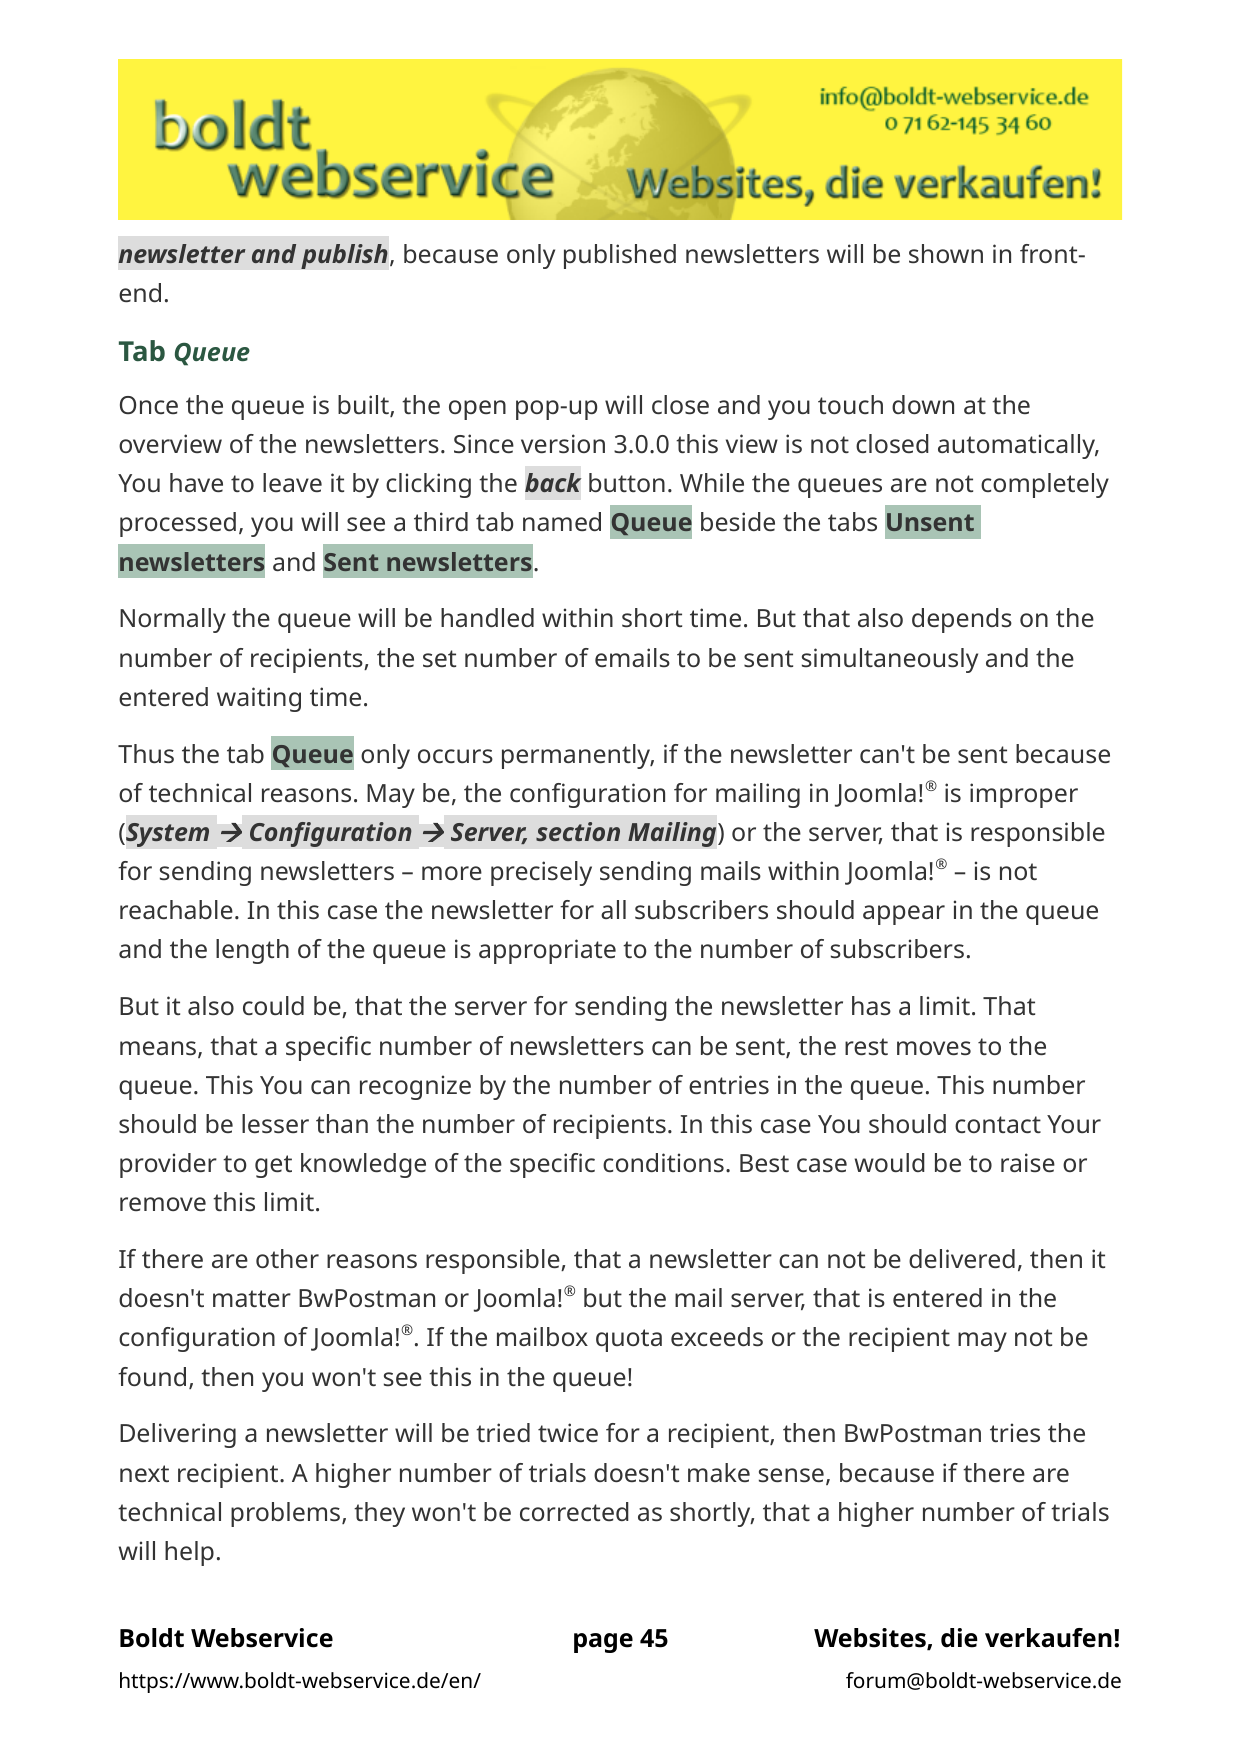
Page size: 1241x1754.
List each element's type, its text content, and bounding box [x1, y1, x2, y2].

text newsletter and publish, because only published newsletters will be shown in front-end. [118, 236, 1122, 309]
text Once the queue is built, the open pop-up will close and you touch down at the overview of the newsletters. Since version 3.0.0 this view is not closed automatically, You have to leave it by clicking the back button. While the queues are not completely processed, you will see a third tab named Queue beside the tabs Unsent newsletters and Sent newsletters. [118, 387, 1122, 578]
text Delivering a newsletter will be tried twice for a recipient, then BwPostman tries the next recipient. A higher number of trials doesn't make sense, because if there are technical problems, they won't be corrected as shortly, that a higher number of trials will help. [118, 1416, 1122, 1568]
text If there are other reasons responsible, that a newsletter can not be delivered, then it doesn't matter BwPostman or Joomla!® but the mail server, that is entered in the configuration of Joomla!®. If the mailbox quota exceeds or the recipient may not be found, then you won't see this in the queue! [118, 1242, 1122, 1393]
text Thus the tab Queue only occurs permanently, if the newsletter can't be sent because of technical reasons. May be, the configuration for mailing in Joomla!® is improper (System  Configuration  Server, section Mailing) or the server, that is responsible for sending newsletters – more precisely sending mails within Joomla!® – is not reachable. In this case the newsletter for all subscribers should appear in the queue and the length of the queue is appropriate to the number of subscribers. [118, 736, 1122, 966]
picture [118, 59, 1123, 220]
subtitle Tab Queue [118, 332, 1122, 370]
text Normally the queue will be handled within short time. But that also depends on the number of recipients, the set number of emails to be sent simultaneously and the entered waiting time. [118, 601, 1122, 713]
text But it also could be, that the server for sending the newsletter has a limit. That means, that a specific number of newsletters can be sent, the rest moves to the queue. This You can recognize by the number of entries in the queue. This number should be lesser than the number of recipients. In this case You should contact Your provider to get knowledge of the specific conditions. Best case would be to raise or remove this limit. [118, 989, 1122, 1219]
